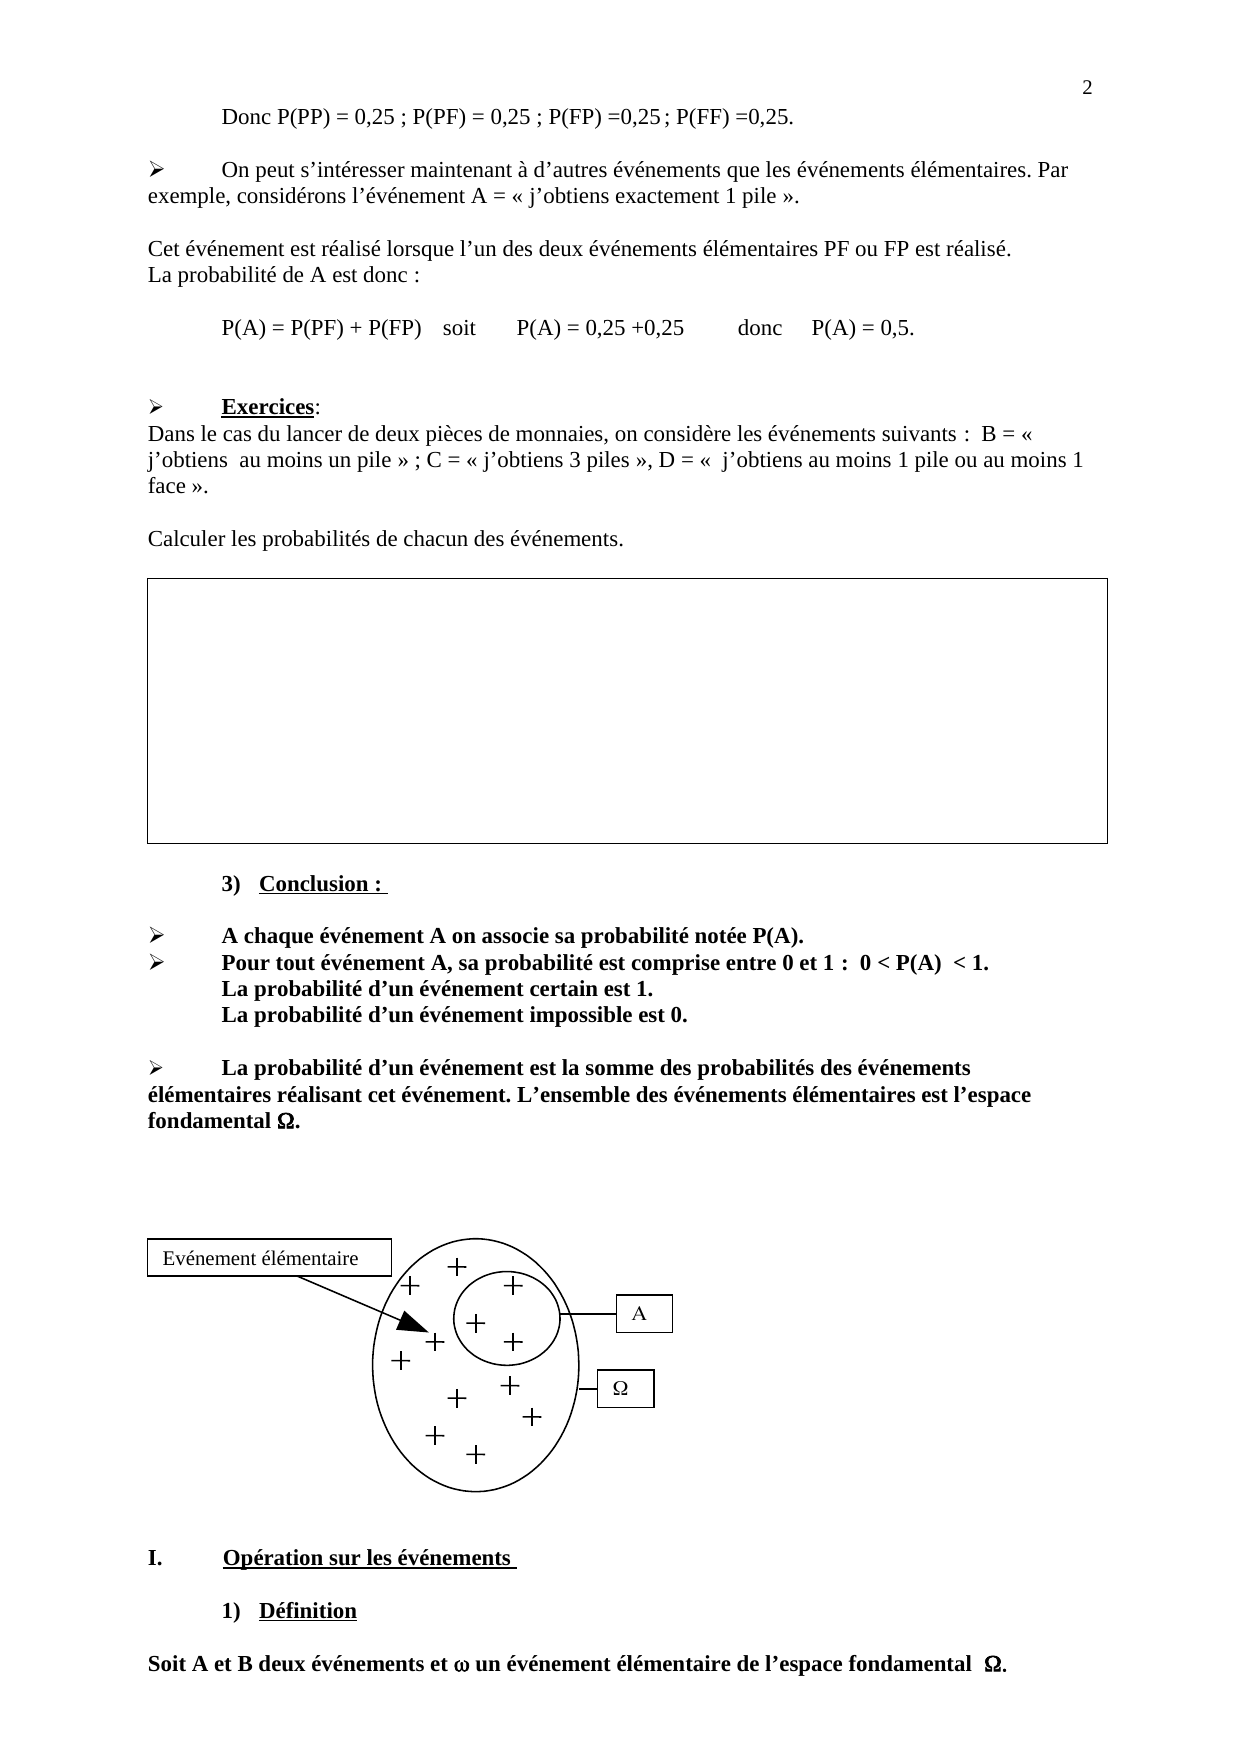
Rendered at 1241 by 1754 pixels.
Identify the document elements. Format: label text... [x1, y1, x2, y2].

list Pour tout événement A, sa probabilité est comprise entre 0 et 1 : 0 < P(A) < 1. [148, 949, 1093, 975]
table_header [148, 579, 1107, 842]
list On peut s’intéresser maintenant à d’autres événements que les événements élémentaires. Par exemple, considérons l’événement A = « j’obtiens exactement 1 pile ». [148, 156, 1093, 209]
text La probabilité de A est donc : [148, 262, 1093, 288]
text La probabilité d’un événement impossible est 0. [148, 1002, 1093, 1028]
text La probabilité d’un événement certain est 1. [148, 975, 1093, 1002]
text Calculer les probabilités de chacun des événements. [148, 525, 1093, 551]
text Dans le cas du lancer de deux pièces de monnaies, on considère les événements suivants : B = « j’obtiens au moins un pile » ; C = « j’obtiens 3 piles », D = « j’obtiens au moins 1 pile ou au moins 1 face ». [148, 420, 1093, 499]
text P(A) = P(PF) + P(FP) soit P(A) = 0,25 +0,25 donc P(A) = 0,5. [148, 314, 1093, 341]
subtitle Opération sur les événements [148, 1544, 1093, 1571]
list A chaque événement A on associe sa probabilité notée P(A). [148, 922, 1093, 949]
list Exercices: [148, 393, 1093, 420]
subtitle Définition [221, 1597, 1093, 1623]
subtitle Soit A et B deux événements et  un événement élémentaire de l’espace fondamental  [148, 1650, 1093, 1676]
text Donc P(PP) = 0,25 ; P(PF) = 0,25 ; P(FP) =0,25 ; P(FF) =0,25. [148, 103, 1093, 130]
list La probabilité d’un événement est la somme des probabilités des événements élémentaires réalisant cet événement. L’ensemble des événements élémentaires est l’espace fondamental . [148, 1054, 1093, 1133]
text Cet événement est réalisé lorsque l’un des deux événements élémentaires PF ou FP est réalisé. [148, 235, 1093, 262]
list Conclusion : [221, 870, 1093, 896]
